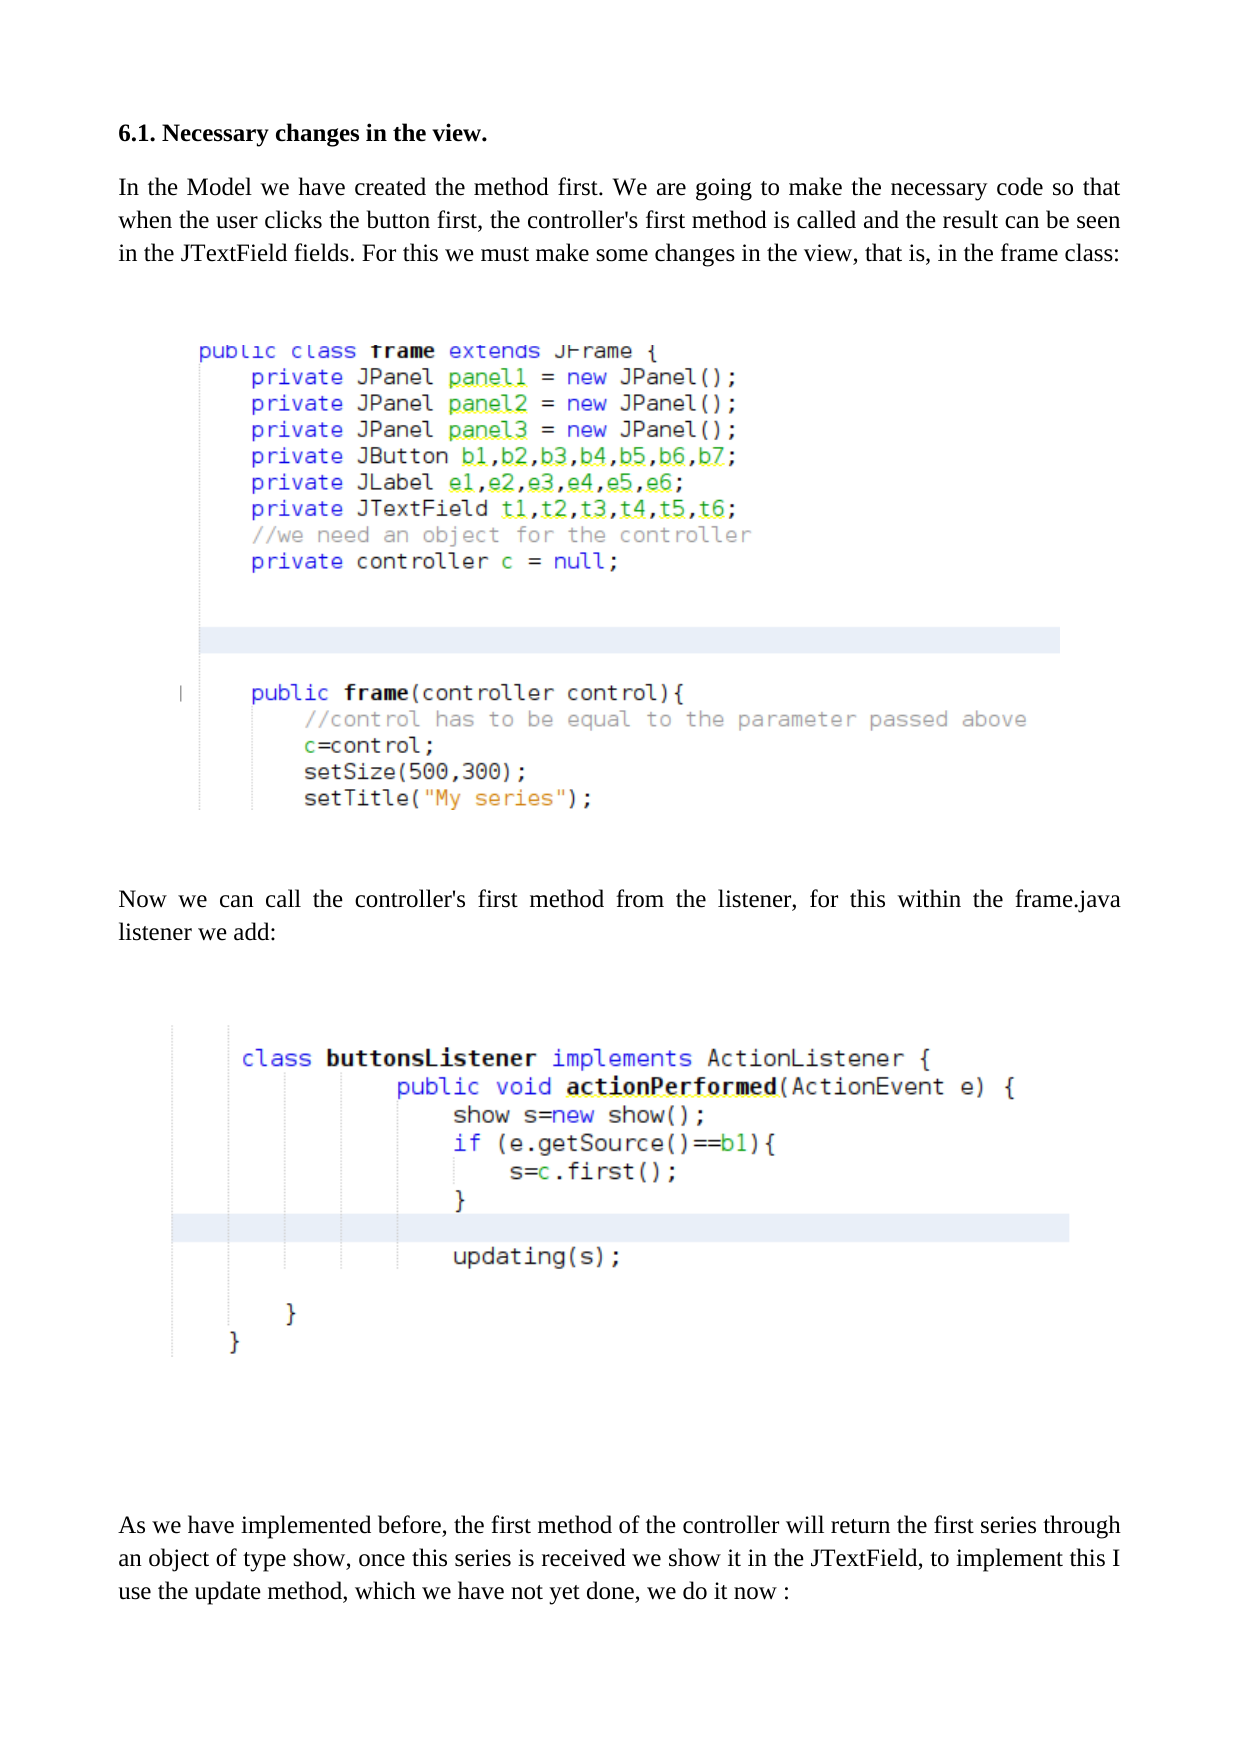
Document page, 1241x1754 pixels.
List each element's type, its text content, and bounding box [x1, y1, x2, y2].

text In the Model we have created the method first. We are going to make the necessary code so that when the user clicks the button first, the controller's first method is called and the result can be seen in the JTextField fields. For this we must make some changes in the view, that is, in the frame class: [118, 172, 1122, 267]
picture [171, 1025, 1070, 1357]
picture [180, 345, 1060, 810]
text Now we can call the controller's first method from the listener, for this within the frame.java listener we add: [118, 884, 1122, 946]
text As we have implemented before, the first method of the controller will return the first series through an object of type show, once this series is received we show it in the JTextField, to implement this I use the update method, which we have not yet done, we do it now : [118, 1510, 1122, 1604]
text 6.1. Necessary changes in the view. [118, 118, 1122, 147]
